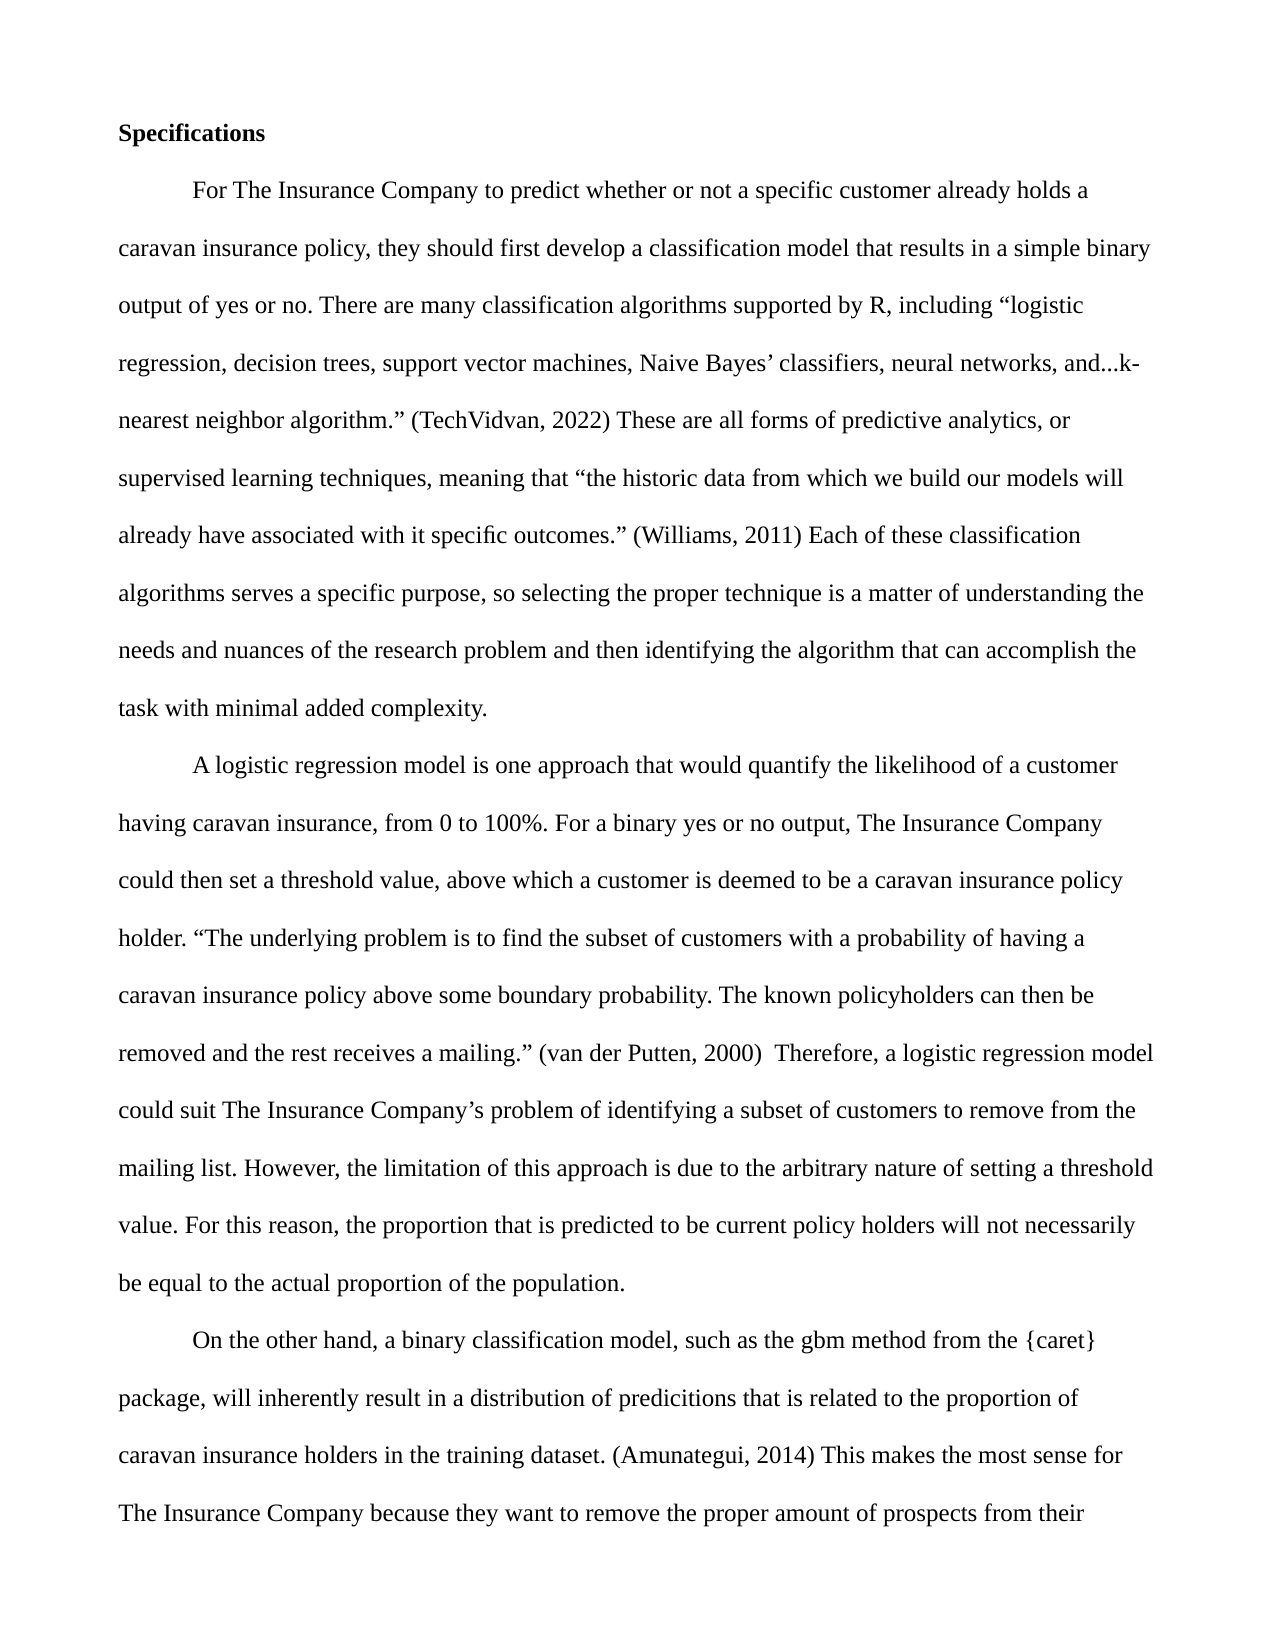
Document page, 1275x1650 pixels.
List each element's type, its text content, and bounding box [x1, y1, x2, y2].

text A logistic regression model is one approach that would quantify the likelihood of a customer having caravan insurance, from 0 to 100%. For a binary yes or no output, The Insurance Company could then set a threshold value, above which a customer is deemed to be a caravan insurance policy holder. “The underlying problem is to find the subset of customers with a probability of having a caravan insurance policy above some boundary probability. The known policyholders can then be removed and the rest receives a mailing.” (van der Putten, 2000) Therefore, a logistic regression model could suit The Insurance Company’s problem of identifying a subset of customers to remove from the mailing list. However, the limitation of this approach is due to the arbitrary nature of setting a threshold value. For this reason, the proportion that is predicted to be current policy holders will not necessarily be equal to the actual proportion of the population. [118, 751, 1157, 1297]
text On the other hand, a binary classification model, such as the gbm method from the {caret} package, will inherently result in a distribution of predicitions that is related to the proportion of caravan insurance holders in the training dataset. (Amunategui, 2014) This makes the most sense for The Insurance Company because they want to remove the proper amount of prospects from their [118, 1326, 1157, 1527]
text For The Insurance Company to predict whether or not a specific customer already holds a caravan insurance policy, they should first develop a classification model that results in a simple binary output of yes or no. There are many classification algorithms supported by R, including “logistic regression, decision trees, support vector machines, Naive Bayes’ classifiers, neural networks, and...k-nearest neighbor algorithm.” (TechVidvan, 2022) These are all forms of predictive analytics, or supervised learning techniques, meaning that “the historic data from which we build our models will already have associated with it speciﬁc outcomes.” (Williams, 2011) Each of these classification algorithms serves a specific purpose, so selecting the proper technique is a matter of understanding the needs and nuances of the research problem and then identifying the algorithm that can accomplish the task with minimal added complexity. [118, 176, 1157, 722]
text Specifications [118, 118, 1157, 147]
